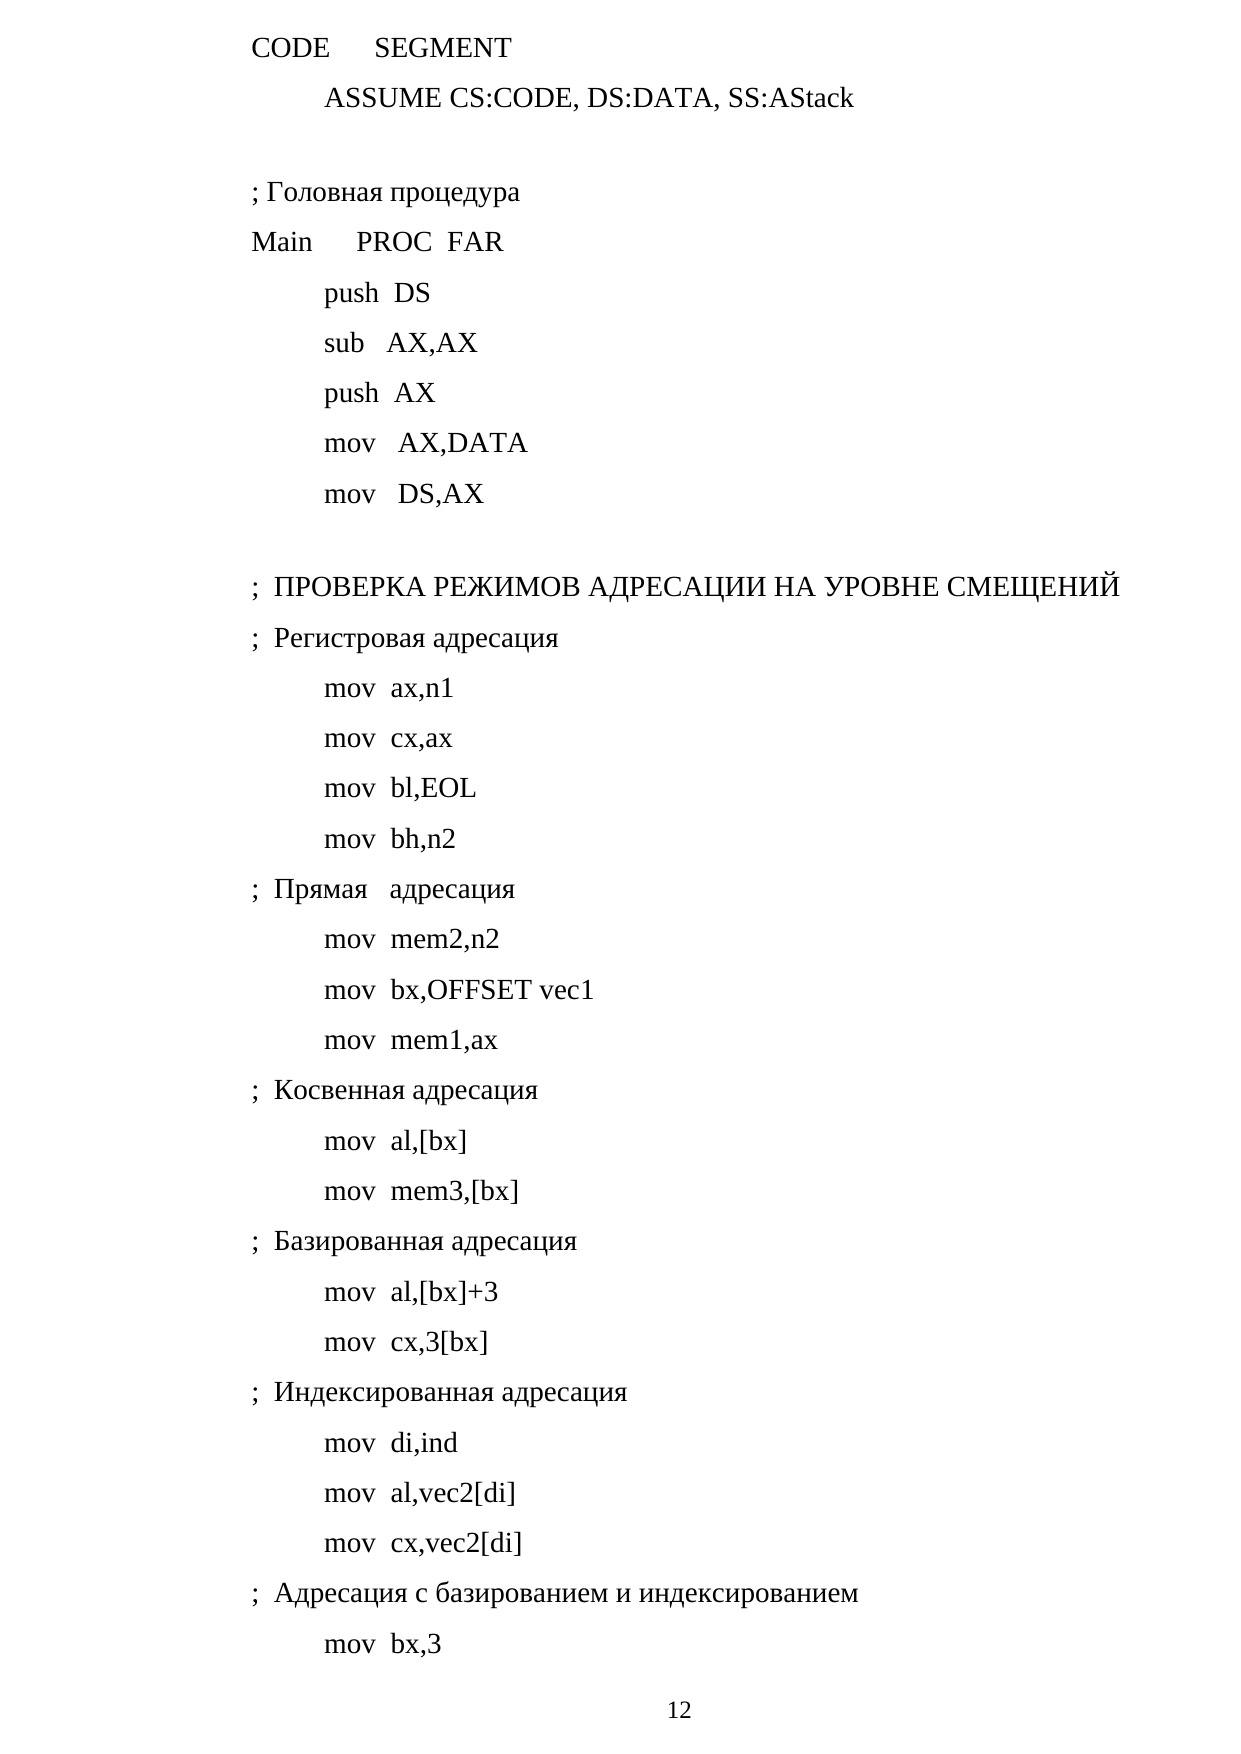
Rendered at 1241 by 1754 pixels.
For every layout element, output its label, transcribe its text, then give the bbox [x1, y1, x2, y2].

text ; Прямая адресация [177, 871, 1181, 905]
text mov ax,n1 [177, 670, 1181, 703]
text mov al,[bx] [177, 1123, 1181, 1156]
text ASSUME CS:CODE, DS:DATA, SS:AStack [177, 81, 1181, 114]
text ; Регистровая адресация [177, 620, 1181, 653]
text mov bl,EOL [177, 771, 1181, 804]
text mov cx,3[bx] [177, 1324, 1181, 1358]
text ; Индексированная адресация [177, 1374, 1181, 1408]
text mov cx,vec2[di] [177, 1525, 1181, 1559]
text mov al,[bx]+3 [177, 1274, 1181, 1307]
text mov mem3,[bx] [177, 1173, 1181, 1207]
text ; Косвенная адресация [177, 1072, 1181, 1106]
text mov mem2,n2 [177, 922, 1181, 955]
text mov cx,ax [177, 720, 1181, 754]
text CODE SEGMENT [177, 30, 1181, 64]
text mov DS,AX [177, 476, 1181, 509]
text mov AX,DATA [177, 426, 1181, 459]
text mov al,vec2[di] [177, 1475, 1181, 1508]
text mov di,ind [177, 1425, 1181, 1458]
text ; ПРОВЕРКА РЕЖИМОВ АДРЕСАЦИИ НА УРОВНЕ СМЕЩЕНИЙ [177, 569, 1181, 603]
text mov bh,n2 [177, 821, 1181, 854]
text ; Адресация с базированием и индексированием [177, 1576, 1181, 1609]
text push AX [177, 375, 1181, 409]
text Main PROC FAR [177, 224, 1181, 258]
text ; Головная процедура [177, 174, 1181, 208]
text ; Базированная адресация [177, 1223, 1181, 1257]
text mov mem1,ax [177, 1022, 1181, 1056]
text mov bx,OFFSET vec1 [177, 972, 1181, 1005]
text mov bx,3 [177, 1626, 1181, 1659]
text sub AX,AX [177, 325, 1181, 358]
text push DS [177, 275, 1181, 308]
